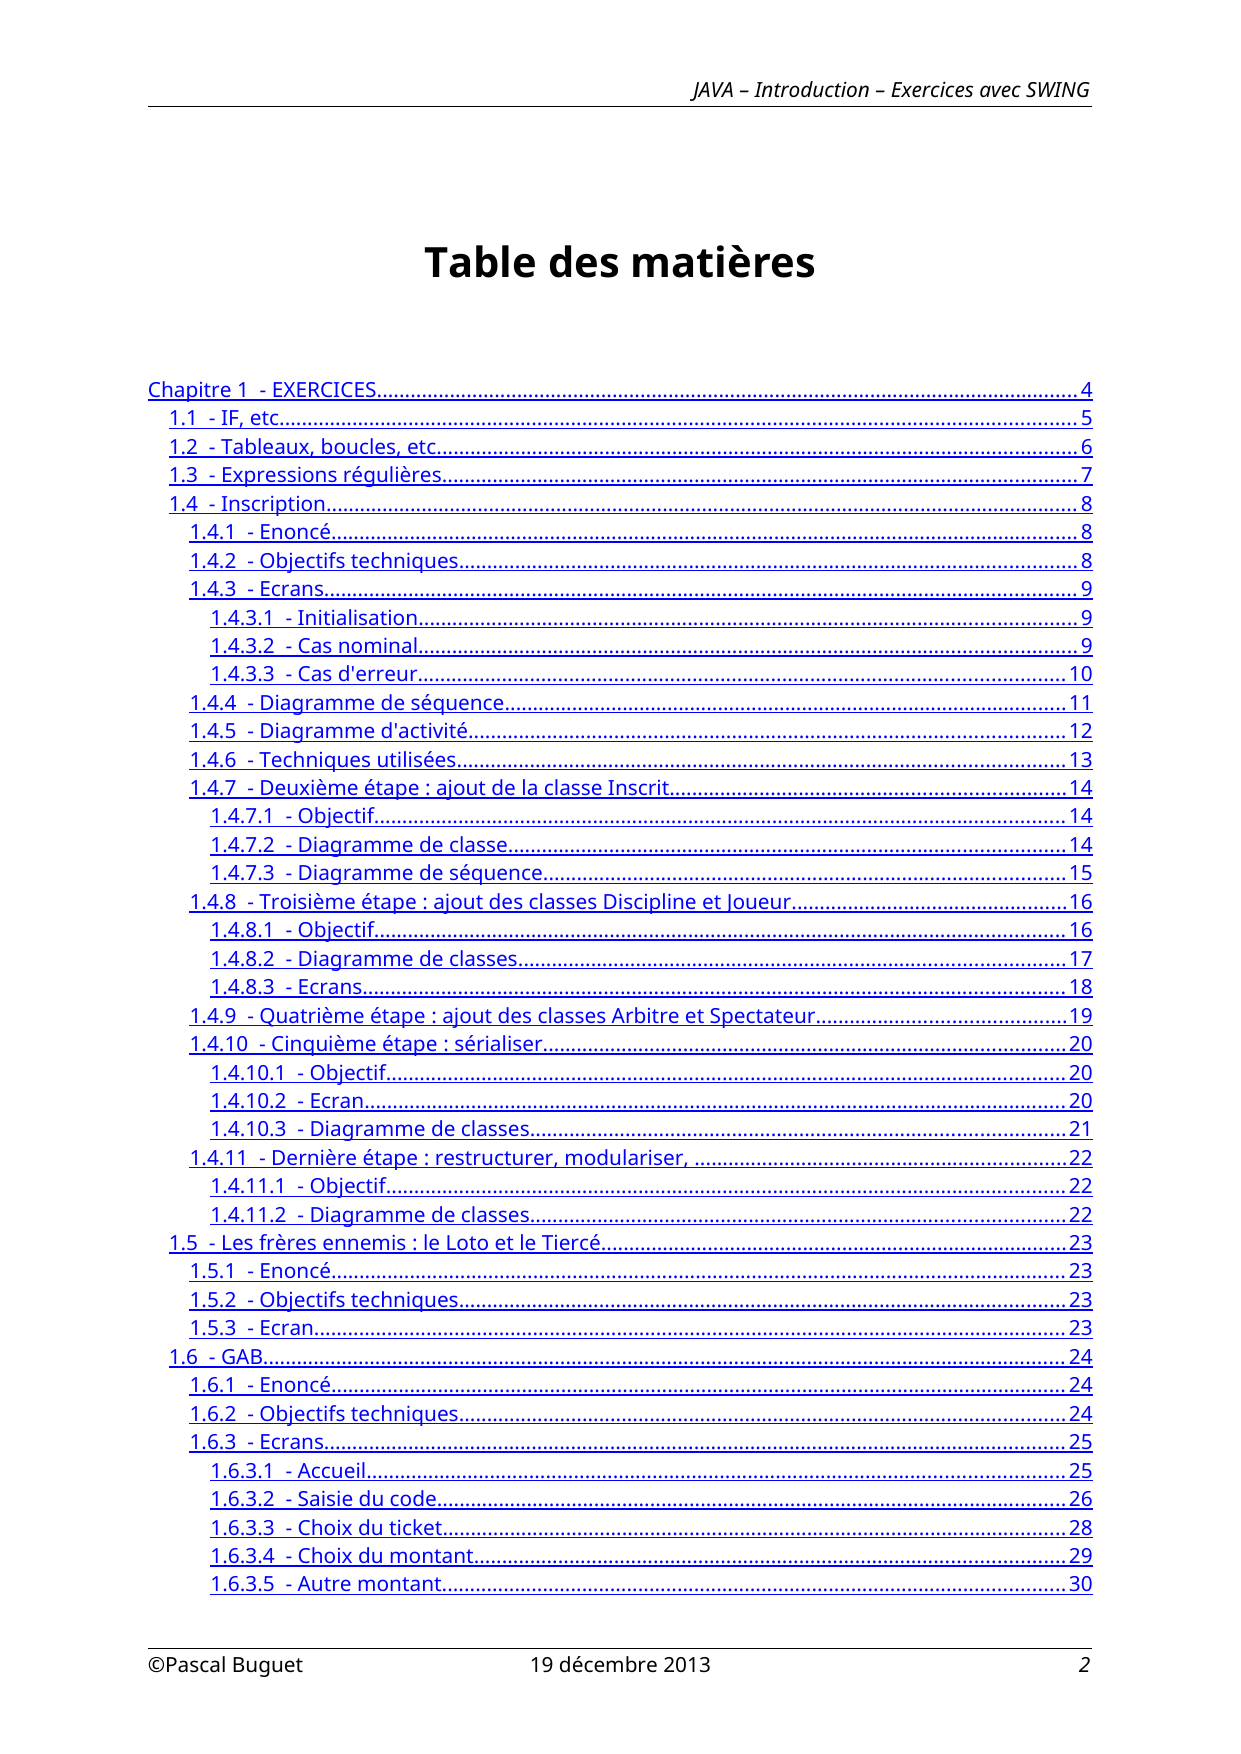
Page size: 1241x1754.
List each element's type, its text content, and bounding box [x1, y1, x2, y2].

text Table des matières [148, 233, 1092, 290]
text 1.5.1 - Enoncé 23 [189, 1257, 1092, 1281]
text 1.4.10.2 - Ecran 20 [210, 1086, 1092, 1110]
text 1.4.7.2 - Diagramme de classe 14 [210, 830, 1092, 854]
text [168, 485, 1092, 489]
text 1.6.3.4 - Choix du montant 29 [210, 1541, 1092, 1565]
text 1.6.3.1 - Accueil 25 [210, 1456, 1092, 1480]
text 1.4.5 - Diagramme d'activité 12 [189, 716, 1092, 741]
text 1.6.1 - Enoncé 24 [189, 1370, 1092, 1394]
text 1.1 - IF, etc 5 [168, 403, 1092, 428]
text 1.4.7.1 - Objectif 14 [210, 802, 1092, 826]
text 1.5.3 - Ecran 23 [189, 1313, 1092, 1338]
text 1.4.11.1 - Objectif 22 [210, 1171, 1092, 1196]
text [168, 1253, 1092, 1257]
text 1.4.8.2 - Diagramme de classes 17 [210, 944, 1092, 968]
text 1.2 - Tableaux, boucles, etc 6 [168, 432, 1092, 456]
text 1.6.3.2 - Saisie du code 26 [210, 1484, 1092, 1508]
text 1.4.11.2 - Diagramme de classes 22 [210, 1200, 1092, 1224]
text 1.4.10.1 - Objectif 20 [210, 1058, 1092, 1082]
text 1.4.10.3 - Diagramme de classes 21 [210, 1114, 1092, 1139]
text Chapitre 1 - EXERCICES 4 [148, 375, 1092, 399]
text 1.4.7.3 - Diagramme de séquence 15 [210, 858, 1092, 883]
text 1.4.11 - Dernière étape : restructurer, modulariser, ... 22 [189, 1143, 1092, 1167]
text 1.4.3.2 - Cas nominal 9 [210, 631, 1092, 655]
text 1.4.7 - Deuxième étape : ajout de la classe Inscrit 14 [189, 773, 1092, 797]
text 1.6.3.3 - Choix du ticket 28 [210, 1513, 1092, 1537]
text 1.4.3 - Ecrans 9 [189, 574, 1092, 598]
text 1.4.8.3 - Ecrans 18 [210, 972, 1092, 996]
text 1.5 - Les frères ennemis : le Loto et le Tiercé 23 [168, 1228, 1092, 1252]
text 1.6 - GAB 24 [168, 1342, 1092, 1366]
text 1.4.2 - Objectifs techniques 8 [189, 546, 1092, 570]
text 1.6.2 - Objectifs techniques 24 [189, 1399, 1092, 1423]
text 1.6.3.5 - Autre montant 30 [210, 1569, 1092, 1594]
text 1.4.8 - Troisième étape : ajout des classes Discipline et Joueur 16 [189, 887, 1092, 911]
text 1.4.10 - Cinquième étape : sérialiser 20 [189, 1029, 1092, 1053]
text 1.4 - Inscription 8 [168, 489, 1092, 513]
text 1.4.3.3 - Cas d'erreur 10 [210, 659, 1092, 684]
text 1.4.6 - Techniques utilisées 13 [189, 745, 1092, 769]
text 1.4.3.1 - Initialisation 9 [210, 603, 1092, 627]
text 1.4.8.1 - Objectif 16 [210, 915, 1092, 939]
text 1.6.3 - Ecrans 25 [189, 1427, 1092, 1451]
text 1.4.4 - Diagramme de séquence 11 [189, 688, 1092, 712]
text 1.3 - Expressions régulières 7 [168, 460, 1092, 484]
text 1.5.2 - Objectifs techniques 23 [189, 1285, 1092, 1309]
text 1.4.9 - Quatrième étape : ajout des classes Arbitre et Spectateur 19 [189, 1001, 1092, 1025]
text 1.4.1 - Enoncé 8 [189, 517, 1092, 541]
